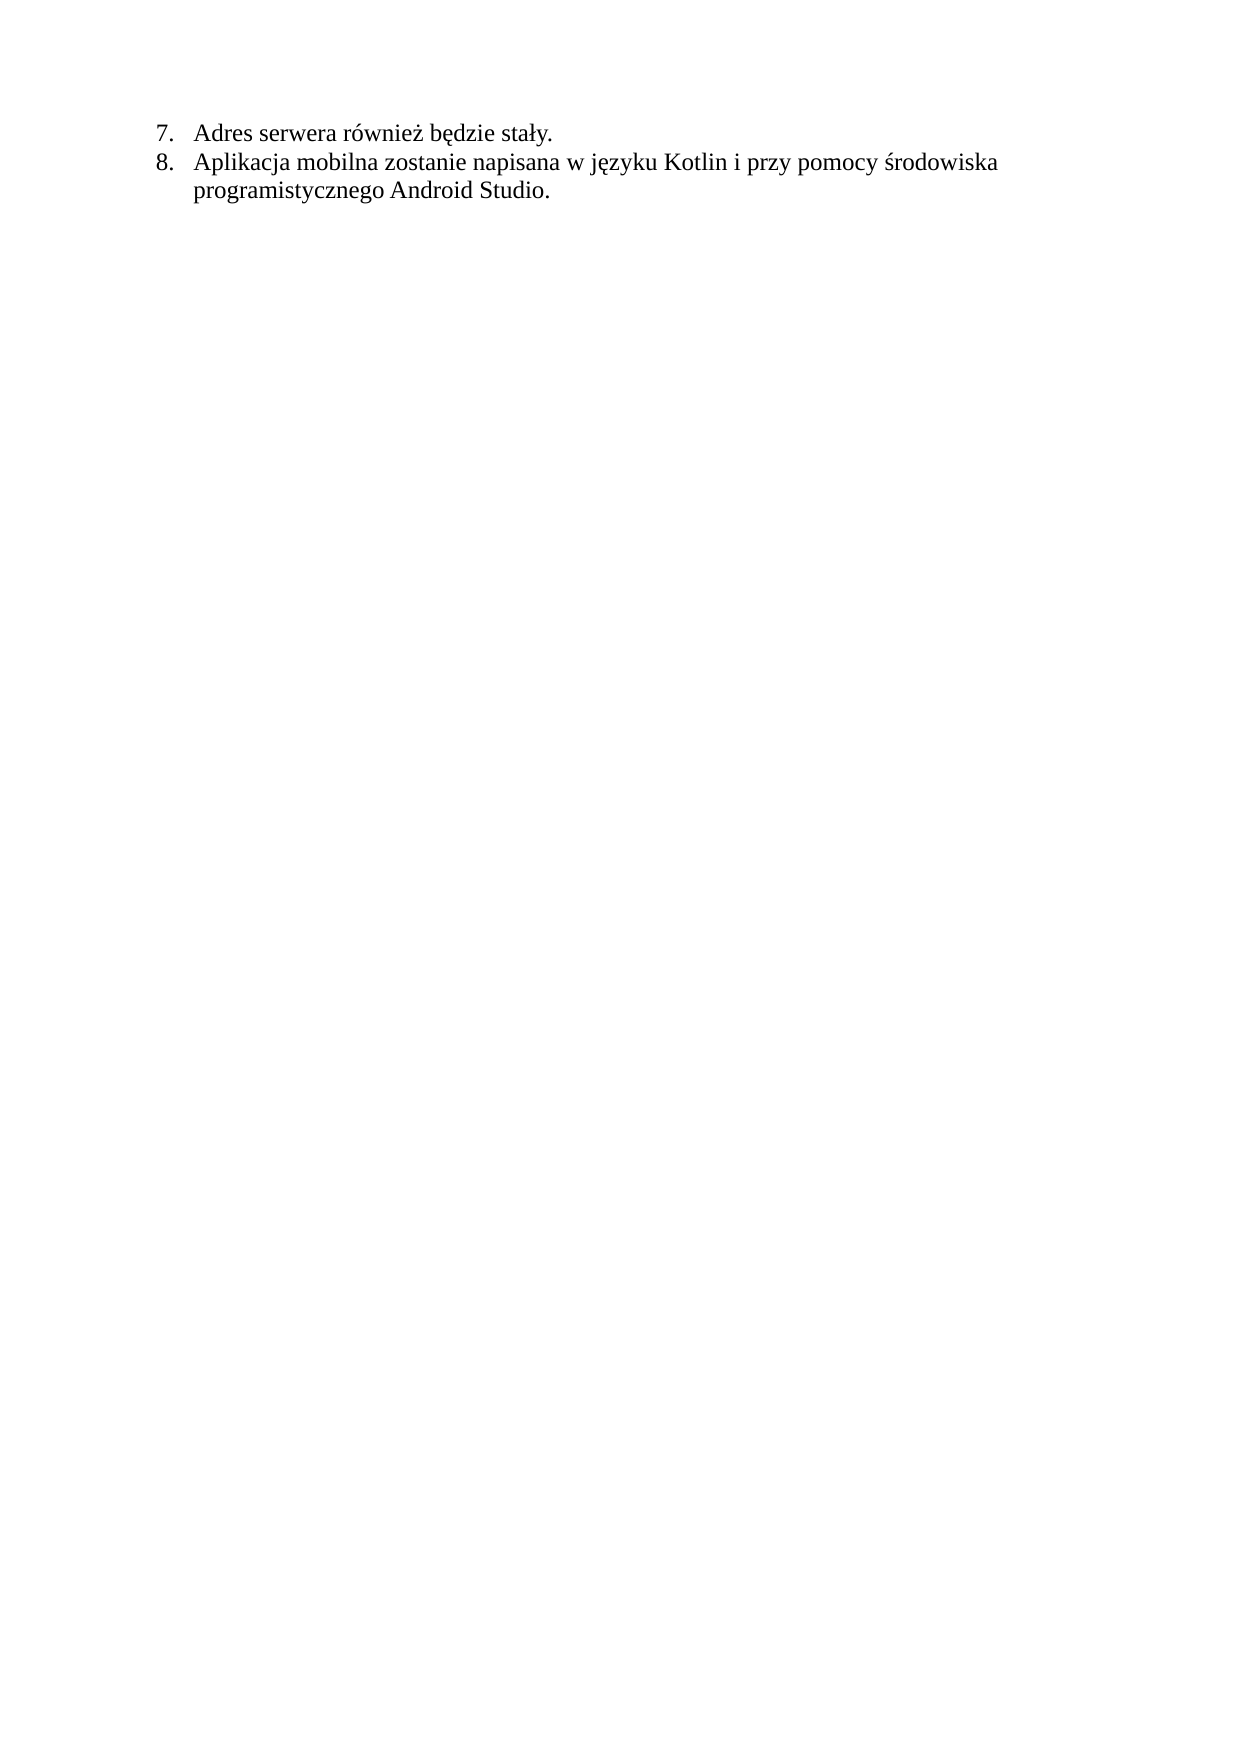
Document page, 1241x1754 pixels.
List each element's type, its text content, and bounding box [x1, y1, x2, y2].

list Aplikacja mobilna zostanie napisana w języku Kotlin i przy pomocy środowiska programistycznego Android Studio. [156, 147, 1122, 204]
list Adres serwera również będzie stały. [156, 118, 1122, 147]
